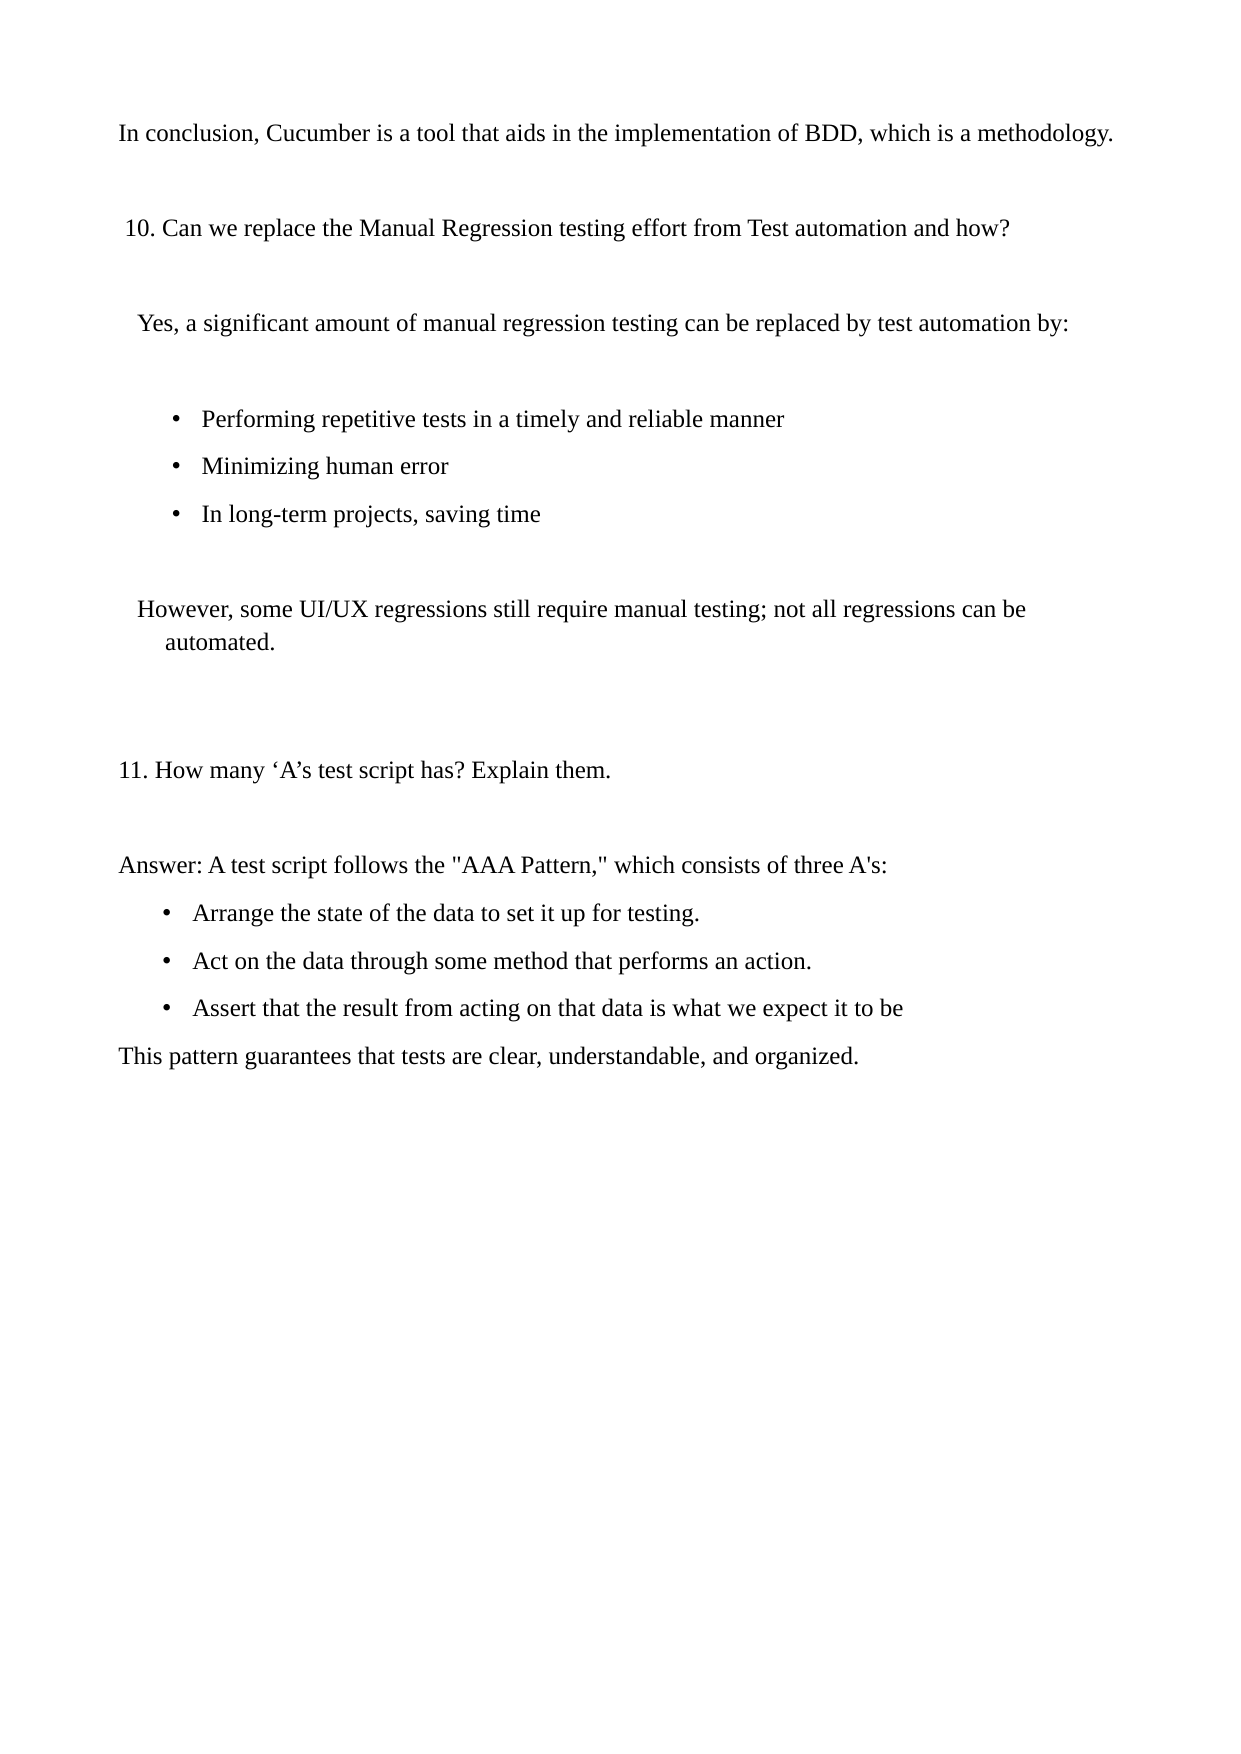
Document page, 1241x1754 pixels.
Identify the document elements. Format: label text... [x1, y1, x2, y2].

text 11. How many ‘A’s test script has? Explain them. [118, 755, 1122, 784]
list Arrange the state of the data to set it up for testing. [162, 898, 1122, 927]
text However, some UI/UX regressions still require manual testing; not all regressions can be automated. [137, 594, 1122, 656]
text This pattern guarantees that tests are clear, understandable, and organized. [118, 1041, 1122, 1070]
text Answer: A test script follows the "AAA Pattern," which consists of three A's: [118, 851, 1122, 879]
list Act on the data through some method that performs an action. [162, 946, 1122, 974]
list Assert that the result from acting on that data is what we expect it to be [162, 993, 1122, 1022]
list Performing repetitive tests in a timely and reliable manner [172, 404, 1122, 432]
text In conclusion, Cucumber is a tool that aids in the implementation of BDD, which is a methodology. [118, 118, 1122, 147]
text Yes, a significant amount of manual regression testing can be replaced by test automation by: [137, 308, 1122, 337]
text 10. Can we replace the Manual Regression testing effort from Test automation and how? [118, 213, 1122, 242]
list In long-term projects, saving time [172, 499, 1122, 528]
list Minimizing human error [172, 451, 1122, 480]
